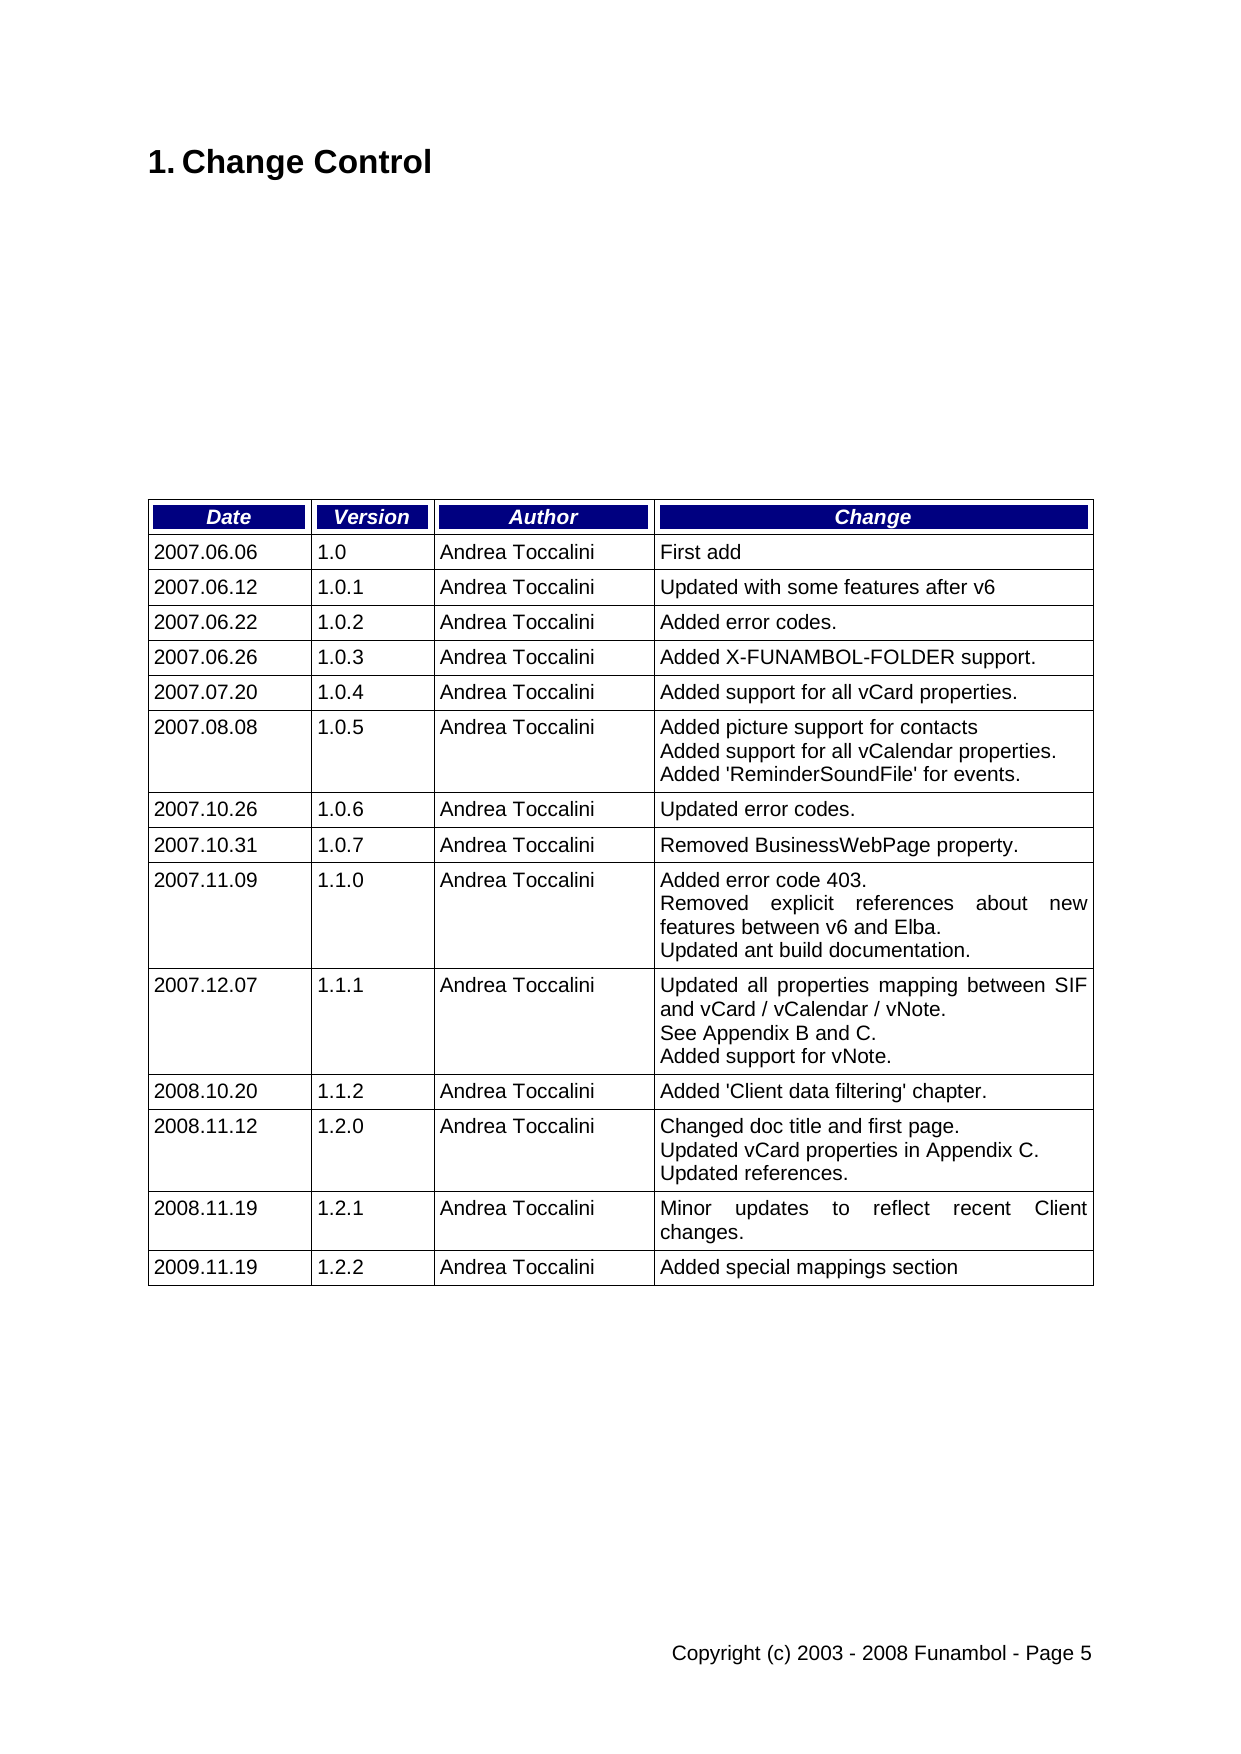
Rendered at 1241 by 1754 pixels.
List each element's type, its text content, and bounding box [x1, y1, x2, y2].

table_cell 1.2.0 [312, 1110, 434, 1191]
table_cell 1.0.5 [312, 711, 434, 792]
table_cell 2007.10.31 [149, 828, 311, 862]
table_cell 1.0.6 [312, 793, 434, 827]
table_cell 1.0.4 [312, 676, 434, 710]
table_cell Added 'Client data filtering' chapter. [655, 1075, 1093, 1109]
table_cell Andrea Toccalini [435, 1192, 654, 1250]
table_cell Andrea Toccalini [435, 793, 654, 827]
table_cell Andrea Toccalini [435, 711, 654, 792]
table_cell Added picture support for contacts Added support for all vCalendar properties. Added 'ReminderSoundFile' for events. [655, 711, 1093, 792]
table_cell Updated with some features after v6 [655, 570, 1093, 605]
table_cell 2007.06.22 [149, 606, 311, 640]
table_cell Added error codes. [655, 606, 1093, 640]
table_cell 1.1.1 [312, 969, 434, 1074]
table_cell 2009.11.19 [149, 1251, 311, 1285]
table_cell 2008.10.20 [149, 1075, 311, 1109]
table_cell 1.1.0 [312, 863, 434, 968]
table_header Date [149, 500, 311, 534]
table_cell 2007.06.26 [149, 641, 311, 675]
table_cell Minor updates to reflect recent Client changes. [655, 1192, 1093, 1250]
table_cell Andrea Toccalini [435, 570, 654, 605]
table_cell Updated error codes. [655, 793, 1093, 827]
table_header Author [435, 500, 654, 534]
table_cell Andrea Toccalini [435, 863, 654, 968]
table_header Version [312, 500, 434, 534]
table_cell Andrea Toccalini [435, 828, 654, 862]
table_cell 1.2.1 [312, 1192, 434, 1250]
table_cell 2007.12.07 [149, 969, 311, 1074]
table_cell Added error code 403. Removed explicit references about new features between v6 and Elba. Updated ant build documentation. [655, 863, 1093, 968]
table_cell 2007.06.12 [149, 570, 311, 605]
table_cell 1.0.3 [312, 641, 434, 675]
table_cell First add [655, 535, 1093, 569]
table_cell Changed doc title and first page. Updated vCard properties in Appendix C. Updated references. [655, 1110, 1093, 1191]
table_cell Added X-FUNAMBOL-FOLDER support. [655, 641, 1093, 675]
table_cell 2007.07.20 [149, 676, 311, 710]
table_cell Andrea Toccalini [435, 1075, 654, 1109]
table_cell Added special mappings section [655, 1251, 1093, 1285]
table_cell 1.0.2 [312, 606, 434, 640]
table_cell 2007.06.06 [149, 535, 311, 569]
table_cell Added support for all vCard properties. [655, 676, 1093, 710]
table_cell Andrea Toccalini [435, 641, 654, 675]
table_cell 1.0.1 [312, 570, 434, 605]
table_cell 2008.11.12 [149, 1110, 311, 1191]
table_cell 1.1.2 [312, 1075, 434, 1109]
table_cell Andrea Toccalini [435, 606, 654, 640]
table_cell 2007.08.08 [149, 711, 311, 792]
table_cell Removed BusinessWebPage property. [655, 828, 1093, 862]
table_cell 1.0.7 [312, 828, 434, 862]
table_cell Andrea Toccalini [435, 676, 654, 710]
table_cell Andrea Toccalini [435, 969, 654, 1074]
subtitle Change Control [148, 143, 1093, 180]
table_cell 1.2.2 [312, 1251, 434, 1285]
table_cell Andrea Toccalini [435, 1251, 654, 1285]
table_cell Andrea Toccalini [435, 535, 654, 569]
table_cell Andrea Toccalini [435, 1110, 654, 1191]
table_cell 2007.11.09 [149, 863, 311, 968]
table_cell 1.0 [312, 535, 434, 569]
table_cell 2008.11.19 [149, 1192, 311, 1250]
table_cell 2007.10.26 [149, 793, 311, 827]
table_header Change [655, 500, 1093, 534]
table_cell Updated all properties mapping between SIF and vCard / vCalendar / vNote. See Appendix B and C. Added support for vNote. [655, 969, 1093, 1074]
